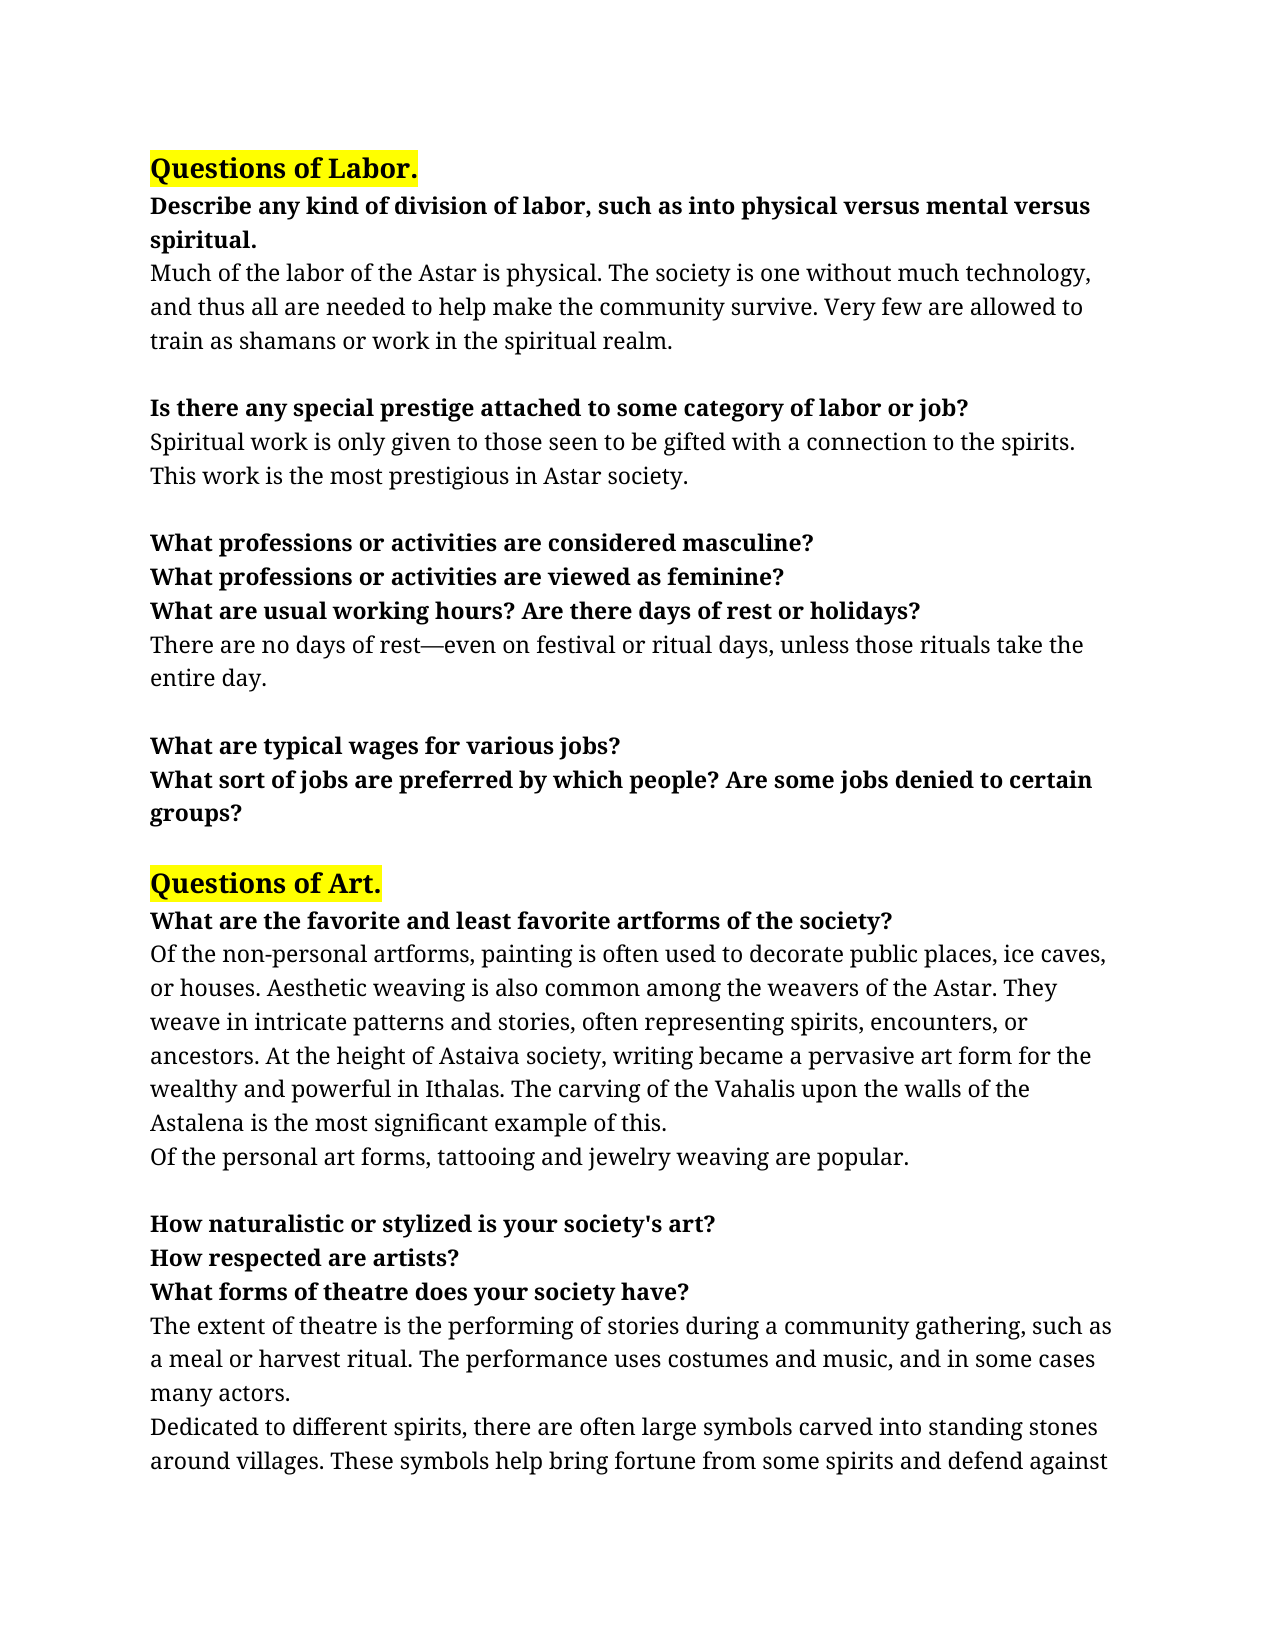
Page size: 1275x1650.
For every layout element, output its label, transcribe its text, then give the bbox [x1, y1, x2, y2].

text The extent of theatre is the performing of stories during a community gathering, such as a meal or harvest ritual. The performance uses costumes and music, and in some cases many actors. [150, 1309, 1125, 1408]
text What are typical wages for various jobs? What sort of jobs are preferred by which people? Are some jobs denied to certain groups? [150, 696, 1125, 862]
text What are the favorite and least favorite artforms of the society? [150, 904, 1125, 936]
text There are no days of rest—even on festival or ritual days, unless those rituals take the entire day. [150, 628, 1125, 693]
text Of the personal art forms, tattooing and jewelry weaving are popular. [150, 1141, 1125, 1172]
text What forms of theatre does your society have? [150, 1276, 1125, 1307]
text Dedicated to different spirits, there are often large symbols carved into standing stones around villages. These symbols help bring fortune from some spirits and defend against [150, 1411, 1125, 1476]
text What professions or activities are considered masculine? What professions or activities are viewed as feminine? What are usual working hours? Are there days of rest or holidays? [150, 493, 1125, 626]
text Questions of Labor. [150, 150, 1125, 187]
text Describe any kind of division of labor, such as into physical versus mental versus spiritual. [150, 190, 1125, 255]
text Spiritual work is only given to those seen to be gifted with a connection to the spirits. This work is the most prestigious in Astar society. [150, 426, 1125, 491]
text Much of the labor of the Astar is physical. The society is one without much technology, and thus all are needed to help make the community survive. Very few are allowed to train as shamans or work in the spiritual realm. [150, 257, 1125, 356]
text How respected are artists? [150, 1242, 1125, 1273]
text Questions of Art. [150, 865, 1125, 902]
text Of the non-personal artforms, painting is often used to decorate public places, ice caves, or houses. Aesthetic weaving is also common among the weavers of the Astar. They weave in intricate patterns and stories, often representing spirits, encounters, or ancestors. At the height of Astaiva society, writing became a pervasive art form for the wealthy and powerful in Ithalas. The carving of the Vahalis upon the walls of the Astalena is the most significant example of this. [150, 938, 1125, 1138]
text How naturalistic or stylized is your society's art? [150, 1174, 1125, 1239]
text Is there any special prestige attached to some category of labor or job? [150, 358, 1125, 423]
